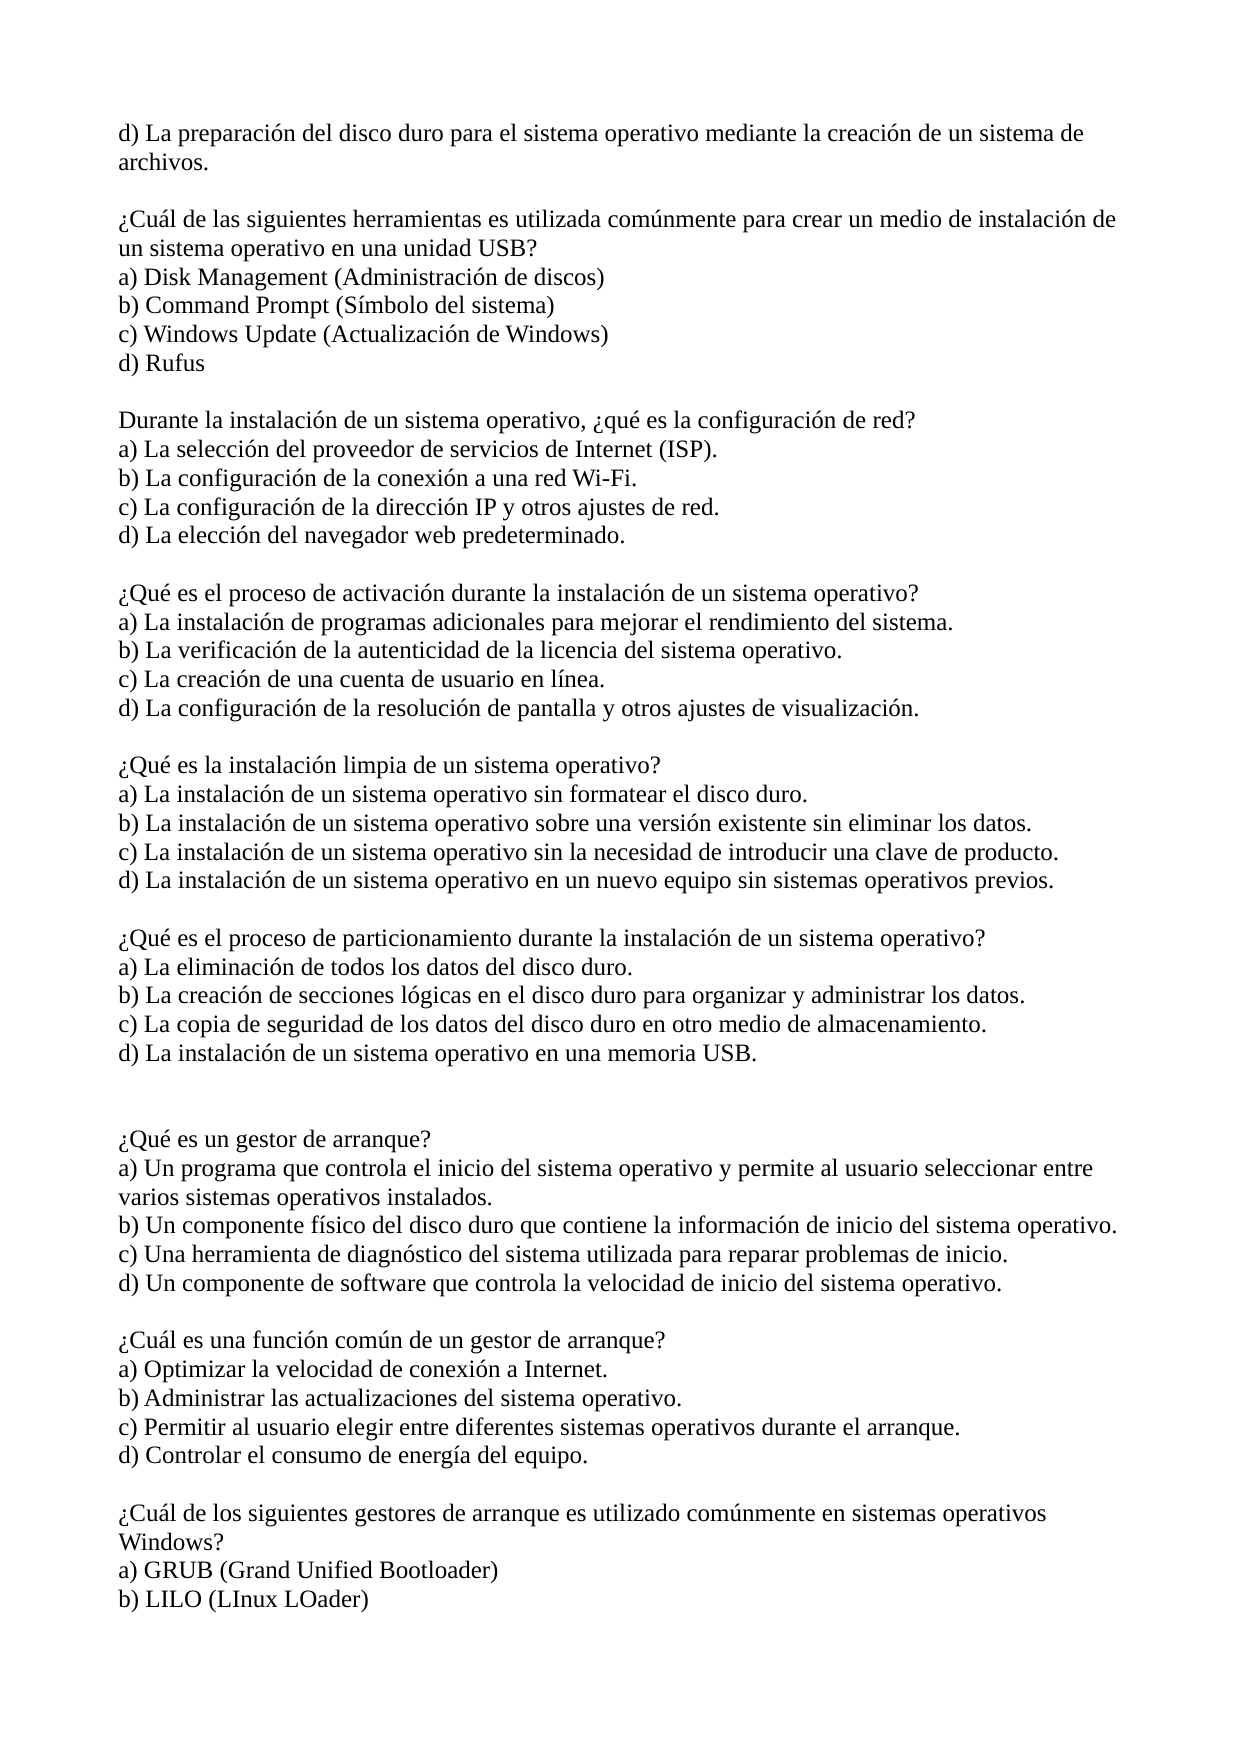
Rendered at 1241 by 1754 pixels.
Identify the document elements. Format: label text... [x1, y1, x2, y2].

text ¿Qué es el proceso de activación durante la instalación de un sistema operativo? [118, 578, 1122, 607]
text b) La instalación de un sistema operativo sobre una versión existente sin eliminar los datos. [118, 808, 1122, 837]
text b) La verificación de la autenticidad de la licencia del sistema operativo. [118, 636, 1122, 664]
text d) La elección del navegador web predeterminado. [118, 521, 1122, 549]
text a) La instalación de un sistema operativo sin formatear el disco duro. [118, 779, 1122, 808]
text c) Permitir al usuario elegir entre diferentes sistemas operativos durante el arranque. [118, 1412, 1122, 1441]
text b) Un componente físico del disco duro que contiene la información de inicio del sistema operativo. [118, 1211, 1122, 1239]
text ¿Cuál de las siguientes herramientas es utilizada comúnmente para crear un medio de instalación de un sistema operativo en una unidad USB? [118, 204, 1122, 262]
text c) Windows Update (Actualización de Windows) [118, 319, 1122, 348]
text a) Optimizar la velocidad de conexión a Internet. [118, 1354, 1122, 1383]
text c) Una herramienta de diagnóstico del sistema utilizada para reparar problemas de inicio. [118, 1239, 1122, 1268]
text d) La instalación de un sistema operativo en un nuevo equipo sin sistemas operativos previos. [118, 866, 1122, 894]
text ¿Cuál de los siguientes gestores de arranque es utilizado comúnmente en sistemas operativos Windows? [118, 1498, 1122, 1556]
text ¿Qué es el proceso de particionamiento durante la instalación de un sistema operativo? [118, 923, 1122, 952]
text a) Disk Management (Administración de discos) [118, 262, 1122, 291]
text d) Rufus [118, 348, 1122, 377]
text a) La eliminación de todos los datos del disco duro. [118, 952, 1122, 981]
text c) La copia de seguridad de los datos del disco duro en otro medio de almacenamiento. [118, 1009, 1122, 1038]
text a) La selección del proveedor de servicios de Internet (ISP). [118, 434, 1122, 463]
text a) GRUB (Grand Unified Bootloader) [118, 1556, 1122, 1584]
text c) La creación de una cuenta de usuario en línea. [118, 664, 1122, 693]
text d) La preparación del disco duro para el sistema operativo mediante la creación de un sistema de archivos. [118, 118, 1122, 176]
text Durante la instalación de un sistema operativo, ¿qué es la configuración de red? [118, 406, 1122, 434]
text b) La configuración de la conexión a una red Wi-Fi. [118, 463, 1122, 492]
text a) Un programa que controla el inicio del sistema operativo y permite al usuario seleccionar entre varios sistemas operativos instalados. [118, 1153, 1122, 1211]
text b) Command Prompt (Símbolo del sistema) [118, 291, 1122, 319]
text b) Administrar las actualizaciones del sistema operativo. [118, 1383, 1122, 1412]
text d) Controlar el consumo de energía del equipo. [118, 1441, 1122, 1469]
text d) La configuración de la resolución de pantalla y otros ajustes de visualización. [118, 693, 1122, 722]
text a) La instalación de programas adicionales para mejorar el rendimiento del sistema. [118, 607, 1122, 636]
text b) La creación de secciones lógicas en el disco duro para organizar y administrar los datos. [118, 981, 1122, 1009]
text d) La instalación de un sistema operativo en una memoria USB. [118, 1038, 1122, 1067]
text d) Un componente de software que controla la velocidad de inicio del sistema operativo. [118, 1268, 1122, 1297]
text ¿Qué es un gestor de arranque? [118, 1124, 1122, 1153]
text b) LILO (LInux LOader) [118, 1584, 1122, 1613]
text c) La configuración de la dirección IP y otros ajustes de red. [118, 492, 1122, 521]
text c) La instalación de un sistema operativo sin la necesidad de introducir una clave de producto. [118, 837, 1122, 866]
text ¿Cuál es una función común de un gestor de arranque? [118, 1326, 1122, 1354]
text ¿Qué es la instalación limpia de un sistema operativo? [118, 751, 1122, 779]
